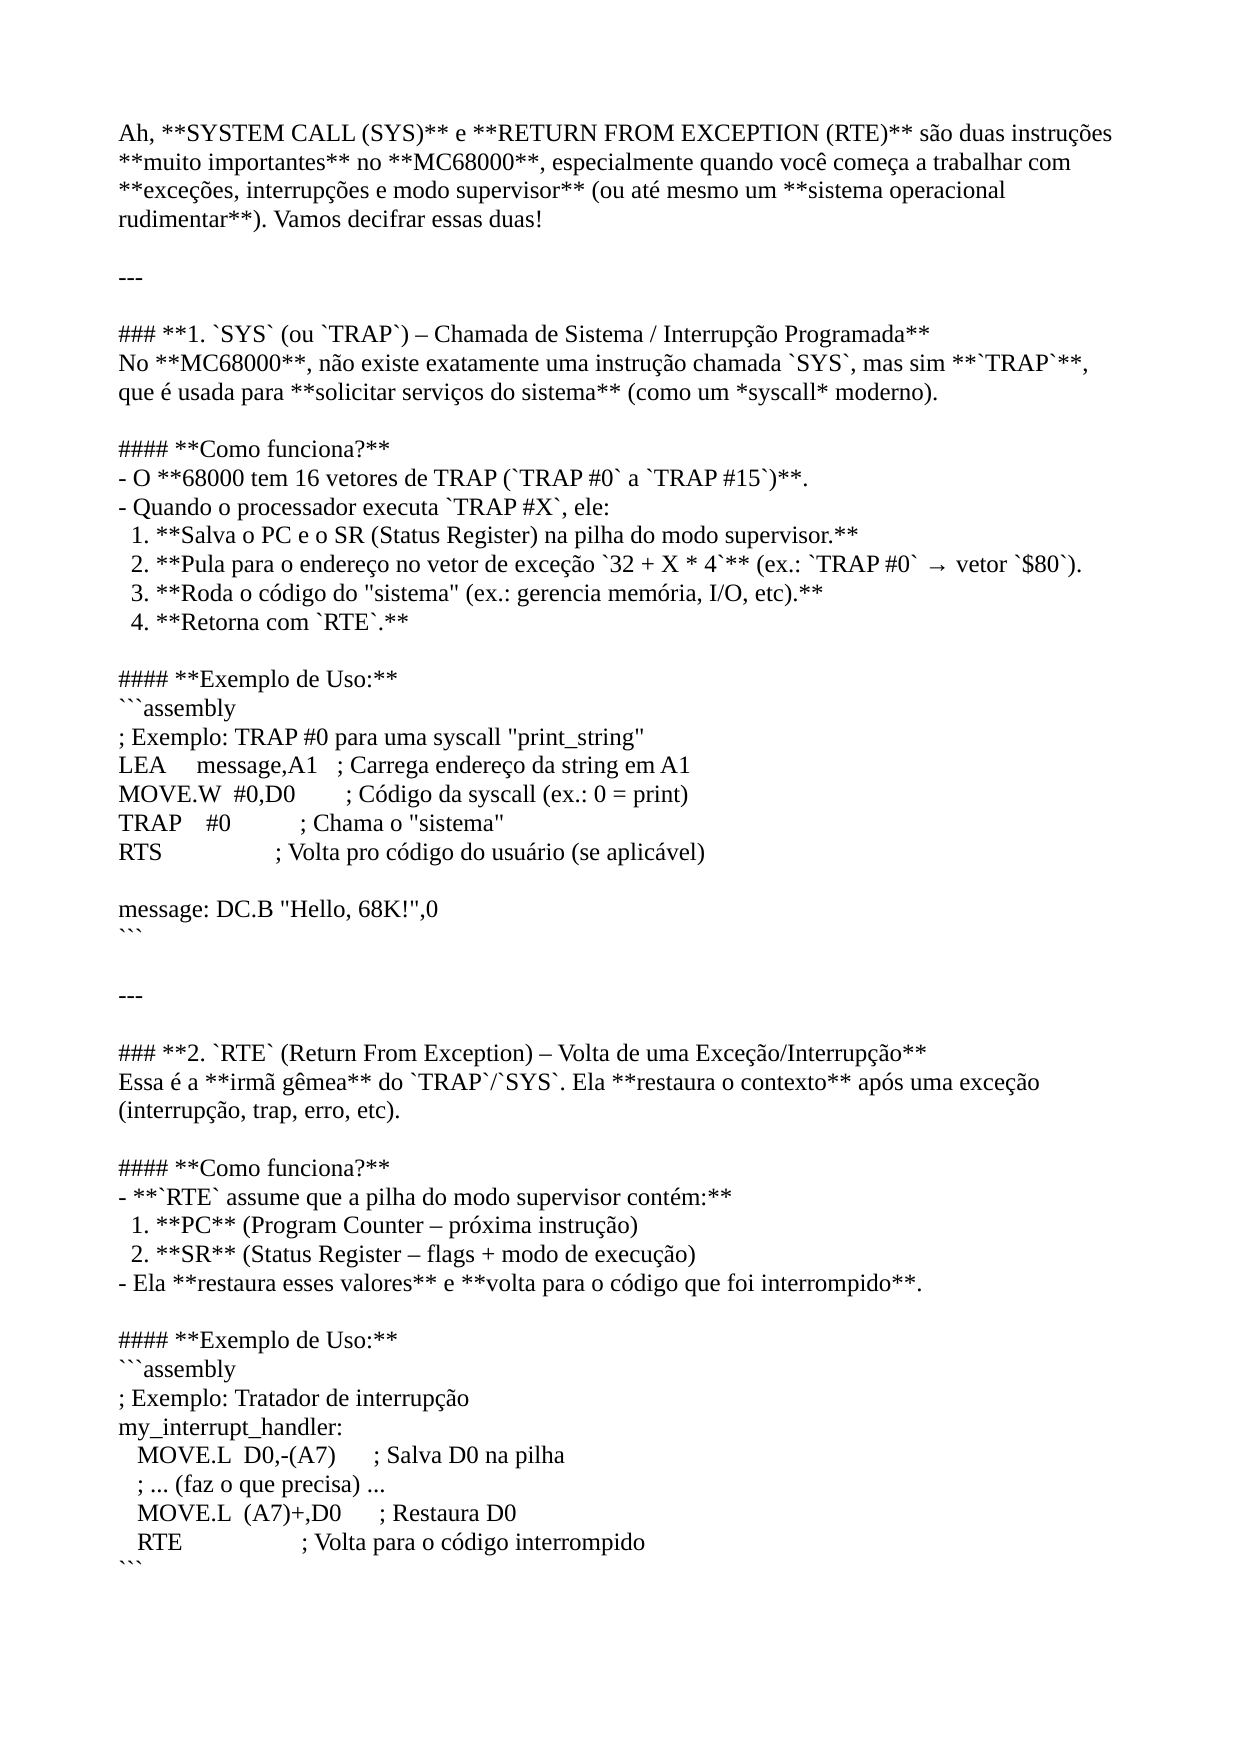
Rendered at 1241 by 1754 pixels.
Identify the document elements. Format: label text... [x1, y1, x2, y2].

text TRAP #0 ; Chama o "sistema" [118, 808, 1122, 837]
text Ah, **SYSTEM CALL (SYS)** e **RETURN FROM EXCEPTION (RTE)** são duas instruções **muito importantes** no **MC68000**, especialmente quando você começa a trabalhar com **exceções, interrupções e modo supervisor** (ou até mesmo um **sistema operacional rudimentar**). Vamos decifrar essas duas! [118, 118, 1122, 233]
text #### **Como funciona?** [118, 1153, 1122, 1182]
text ``` [118, 1556, 1122, 1584]
text RTS ; Volta pro código do usuário (se aplicável) [118, 837, 1122, 866]
text #### **Exemplo de Uso:** [118, 664, 1122, 693]
text No **MC68000**, não existe exatamente uma instrução chamada `SYS`, mas sim **`TRAP`**, que é usada para **solicitar serviços do sistema** (como um *syscall* moderno). [118, 348, 1122, 406]
text 2. **Pula para o endereço no vetor de exceção `32 + X * 4`** (ex.: `TRAP #0` → vetor `$80`). [118, 549, 1122, 578]
text MOVE.L D0,-(A7) ; Salva D0 na pilha [118, 1441, 1122, 1469]
text 3. **Roda o código do "sistema" (ex.: gerencia memória, I/O, etc).** [118, 578, 1122, 607]
text ; ... (faz o que precisa) ... [118, 1469, 1122, 1498]
text ``` [118, 923, 1122, 952]
text - O **68000 tem 16 vetores de TRAP (`TRAP #0` a `TRAP #15`)**. [118, 463, 1122, 492]
text Essa é a **irmã gêmea** do `TRAP`/`SYS`. Ela **restaura o contexto** após uma exceção (interrupção, trap, erro, etc). [118, 1067, 1122, 1124]
text --- [118, 262, 1122, 291]
text RTE ; Volta para o código interrompido [118, 1527, 1122, 1556]
text ; Exemplo: Tratador de interrupção [118, 1383, 1122, 1412]
text MOVE.W #0,D0 ; Código da syscall (ex.: 0 = print) [118, 779, 1122, 808]
text --- [118, 981, 1122, 1009]
text ### **2. `RTE` (Return From Exception) – Volta de uma Exceção/Interrupção** [118, 1038, 1122, 1067]
text 1. **PC** (Program Counter – próxima instrução) [118, 1211, 1122, 1239]
text #### **Exemplo de Uso:** [118, 1326, 1122, 1354]
text - **`RTE` assume que a pilha do modo supervisor contém:** [118, 1182, 1122, 1211]
text MOVE.L (A7)+,D0 ; Restaura D0 [118, 1498, 1122, 1527]
text ; Exemplo: TRAP #0 para uma syscall "print_string" [118, 722, 1122, 751]
text message: DC.B "Hello, 68K!",0 [118, 894, 1122, 923]
text #### **Como funciona?** [118, 434, 1122, 463]
text - Ela **restaura esses valores** e **volta para o código que foi interrompido**. [118, 1268, 1122, 1297]
text ```assembly [118, 1354, 1122, 1383]
text - Quando o processador executa `TRAP #X`, ele: [118, 492, 1122, 521]
text 2. **SR** (Status Register – flags + modo de execução) [118, 1239, 1122, 1268]
text LEA message,A1 ; Carrega endereço da string em A1 [118, 751, 1122, 779]
text ### **1. `SYS` (ou `TRAP`) – Chamada de Sistema / Interrupção Programada** [118, 319, 1122, 348]
text 4. **Retorna com `RTE`.** [118, 607, 1122, 636]
text ```assembly [118, 693, 1122, 722]
text my_interrupt_handler: [118, 1412, 1122, 1441]
text 1. **Salva o PC e o SR (Status Register) na pilha do modo supervisor.** [118, 521, 1122, 549]
